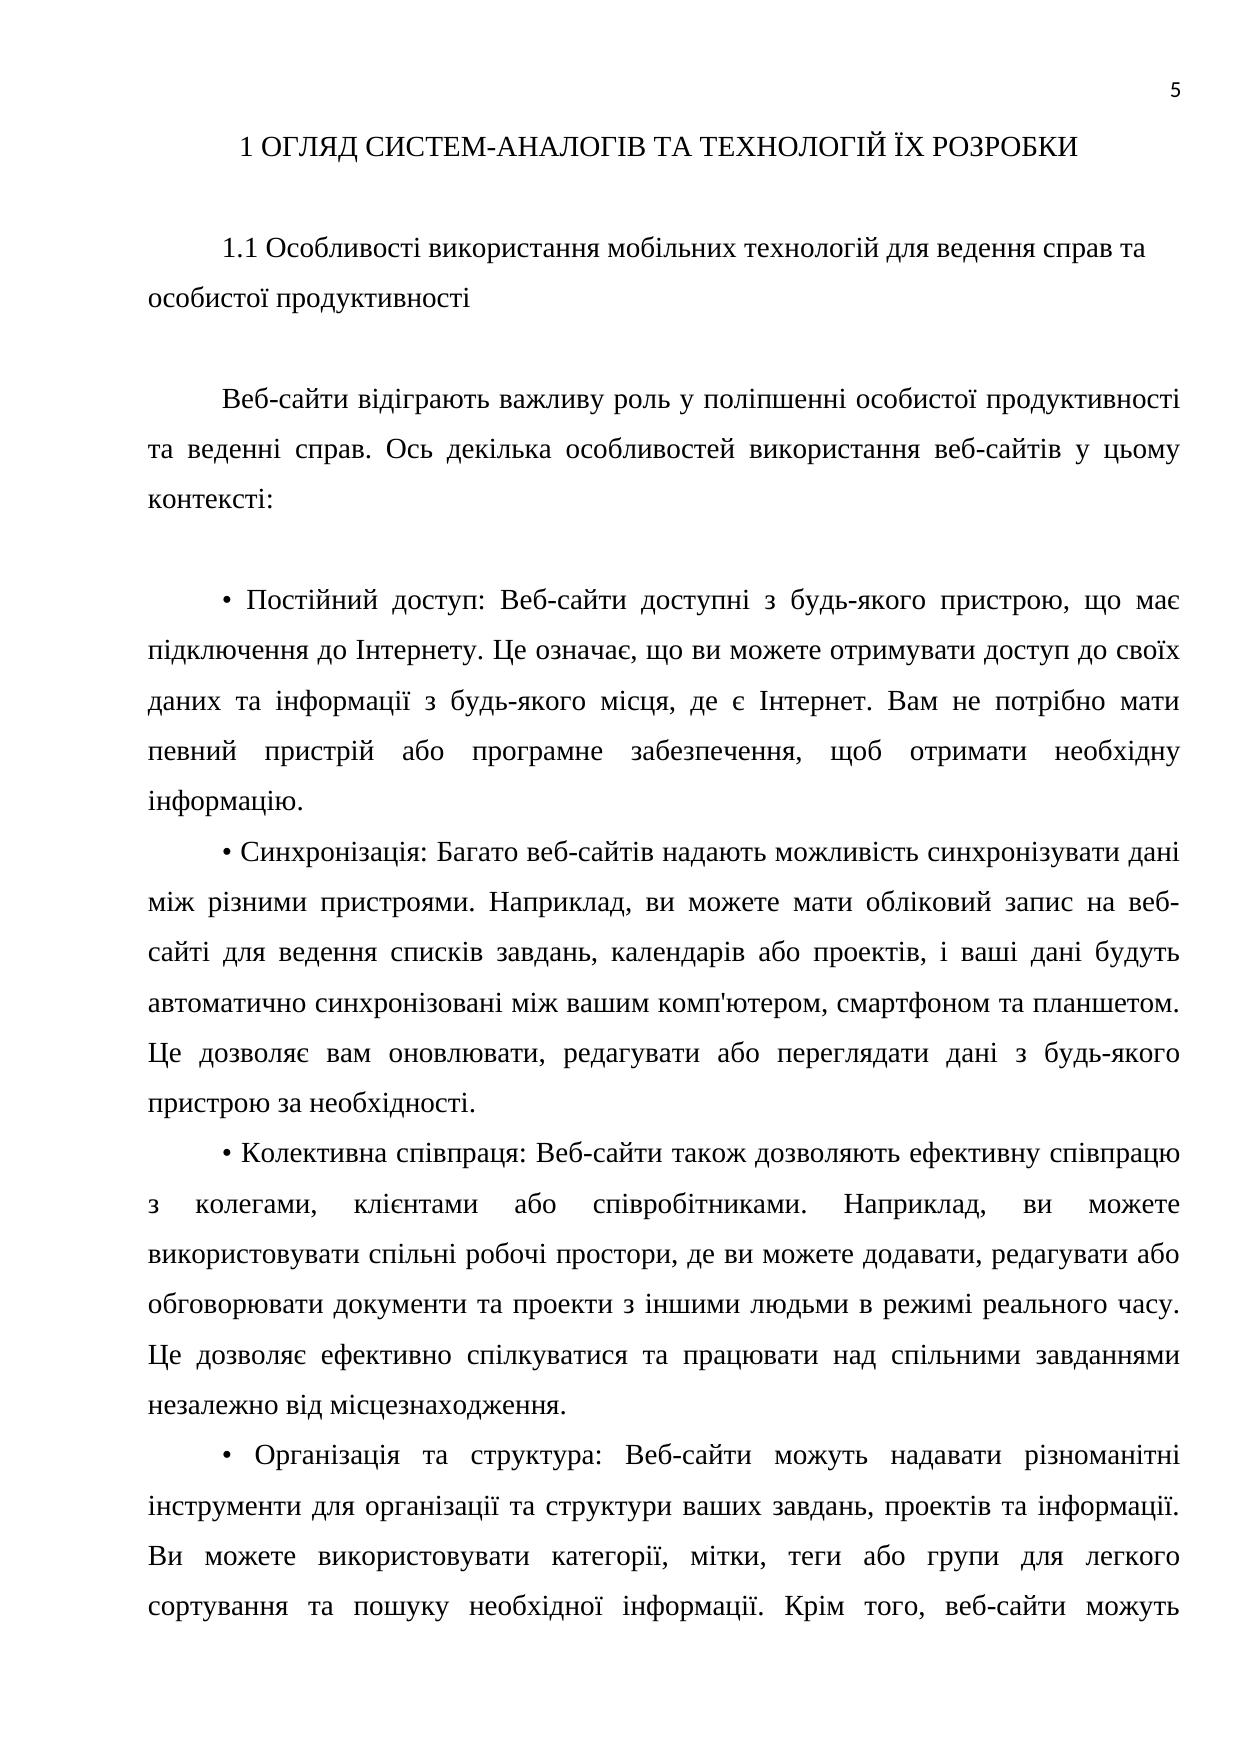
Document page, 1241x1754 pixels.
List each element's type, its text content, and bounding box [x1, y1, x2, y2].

text • Колективна співпраця: Веб-сайти також дозволяють ефективну співпрацю з колегами, клієнтами або співробітниками. Наприклад, ви можете використовувати спільні робочі простори, де ви можете додавати, редагувати або обговорювати документи та проекти з іншими людьми в режимі реального часу. Це дозволяє ефективно спілкуватися та працювати над спільними завданнями незалежно від місцезнаходження. [148, 1136, 1181, 1421]
subtitle Огляд систем-аналогів та технологій їх розробки [148, 129, 1181, 163]
text Веб-сайти відіграють важливу роль у поліпшенні особистої продуктивності та веденні справ. Ось декілька особливостей використання веб-сайтів у цьому контексті: [148, 381, 1181, 515]
text • Синхронізація: Багато веб-сайтів надають можливість синхронізувати дані між різними пристроями. Наприклад, ви можете мати обліковий запис на веб-сайті для ведення списків завдань, календарів або проектів, і ваші дані будуть автоматично синхронізовані між вашим комп'ютером, смартфоном та планшетом. Це дозволяє вам оновлювати, редагувати або переглядати дані з будь-якого пристрою за необхідності. [148, 834, 1181, 1119]
text • Організація та структура: Веб-сайти можуть надавати різноманітні інструменти для організації та структури ваших завдань, проектів та інформації. Ви можете використовувати категорії, мітки, теги або групи для легкого сортування та пошуку необхідної інформації. Крім того, веб-сайти можуть [148, 1437, 1181, 1622]
subtitle Особливості використання мобільних технологій для ведення справ та особистої продуктивності [148, 230, 1181, 314]
text • Постійний доступ: Веб-сайти доступні з будь-якого пристрою, що має підключення до Інтернету. Це означає, що ви можете отримувати доступ до своїх даних та інформації з будь-якого місця, де є Інтернет. Вам не потрібно мати певний пристрій або програмне забезпечення, щоб отримати необхідну інформацію. [148, 582, 1181, 817]
